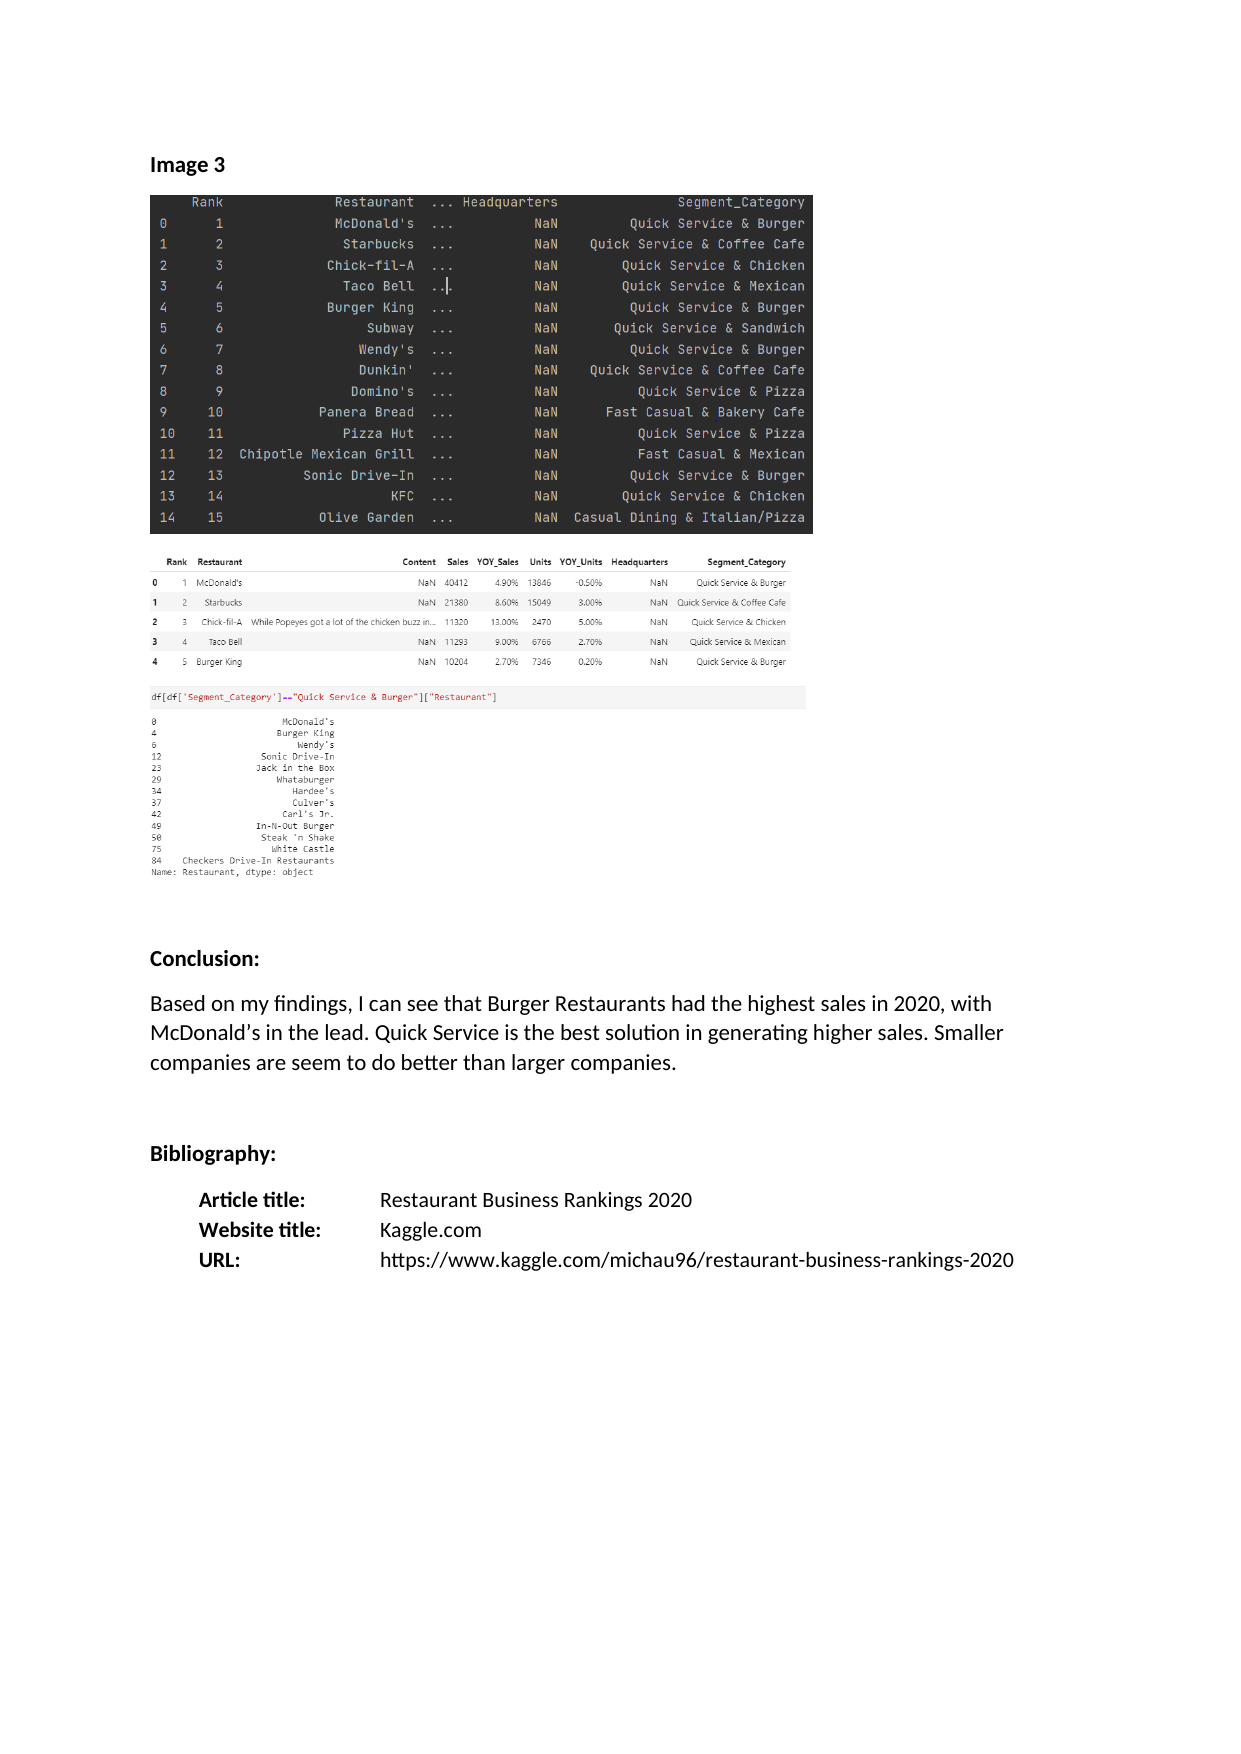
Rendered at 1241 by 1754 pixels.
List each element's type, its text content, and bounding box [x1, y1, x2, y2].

text Bibliography: [150, 1139, 1090, 1167]
table_header Restaurant Business Rankings 2020 [378, 1185, 1240, 1214]
text Conclusion: [150, 944, 1090, 972]
text Image 3 [150, 150, 1090, 178]
table_cell URL: [197, 1244, 378, 1274]
table_cell Kaggle.com [378, 1215, 1240, 1244]
table_cell Website title: [197, 1215, 378, 1244]
table_header Article title: [197, 1185, 378, 1214]
text Based on my findings, I can see that Burger Restaurants had the highest sales in 2020, with McDonald’s in the lead. Quick Service is the best solution in generating higher sales. Smaller companies are seem to do better than larger companies. [150, 989, 1090, 1076]
table_cell https://www.kaggle.com/michau96/restaurant-business-rankings-2020 [378, 1244, 1240, 1274]
